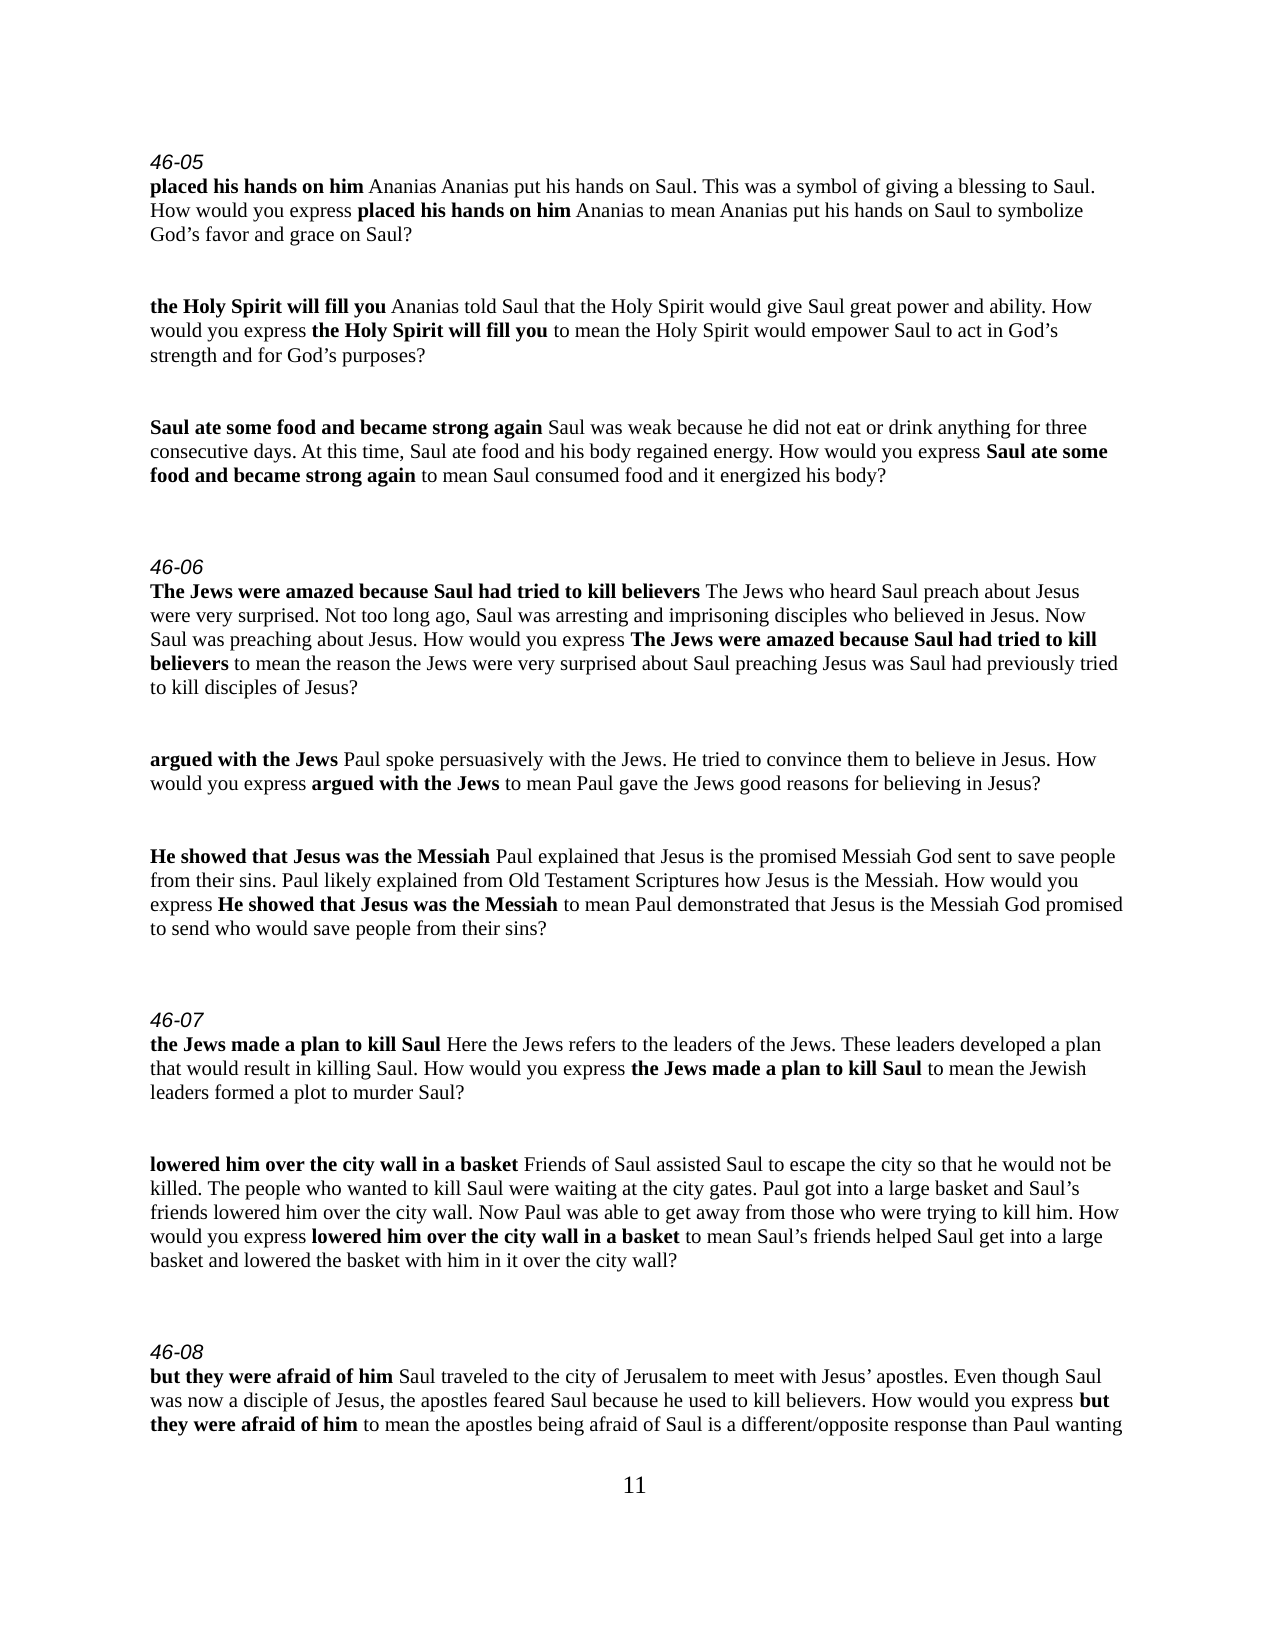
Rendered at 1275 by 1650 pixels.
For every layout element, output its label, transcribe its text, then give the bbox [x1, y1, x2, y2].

text but they were afraid of him Saul traveled to the city of Jerusalem to meet with Jesus’ apostles. Even though Saul was now a disciple of Jesus, the apostles feared Saul because he used to kill believers. How would you express but they were afraid of him to mean the apostles being afraid of Saul is a different/opposite response than Paul wanting [150, 1364, 1125, 1436]
text Saul ate some food and became strong again Saul was weak because he did not eat or drink anything for three consecutive days. At this time, Saul ate food and his body regained energy. How would you express Saul ate some food and became strong again to mean Saul consumed food and it energized his body? [150, 415, 1125, 487]
subtitle 46-06 [150, 555, 1125, 579]
subtitle 46-07 [150, 1007, 1125, 1031]
text the Jews made a plan to kill Saul Here the Jews refers to the leaders of the Jews. These leaders developed a plan that would result in killing Saul. How would you express the Jews made a plan to kill Saul to mean the Jewish leaders formed a plot to murder Saul? [150, 1031, 1125, 1104]
text The Jews were amazed because Saul had tried to kill believers The Jews who heard Saul preach about Jesus were very surprised. Not too long ago, Saul was arresting and imprisoning disciples who believed in Jesus. Now Saul was preaching about Jesus. How would you express The Jews were amazed because Saul had tried to kill believers to mean the reason the Jews were very surprised about Saul preaching Jesus was Saul had previously tried to kill disciples of Jesus? [150, 579, 1125, 699]
subtitle 46-08 [150, 1340, 1125, 1364]
text argued with the Jews Paul spoke persuasively with the Jews. He tried to convince them to believe in Jesus. How would you express argued with the Jews to mean Paul gave the Jews good reasons for believing in Jesus? [150, 747, 1125, 795]
text He showed that Jesus was the Messiah Paul explained that Jesus is the promised Messiah God sent to save people from their sins. Paul likely explained from Old Testament Scriptures how Jesus is the Messiah. How would you express He showed that Jesus was the Messiah to mean Paul demonstrated that Jesus is the Messiah God promised to send who would save people from their sins? [150, 843, 1125, 940]
text lowered him over the city wall in a basket Friends of Saul assisted Saul to escape the city so that he would not be killed. The people who wanted to kill Saul were waiting at the city gates. Paul got into a large basket and Saul’s friends lowered him over the city wall. Now Paul was able to get away from those who were trying to kill him. How would you express lowered him over the city wall in a basket to mean Saul’s friends helped Saul get into a large basket and lowered the basket with him in it over the city wall? [150, 1152, 1125, 1272]
text placed his hands on him Ananias Ananias put his hands on Saul. This was a symbol of giving a blessing to Saul. How would you express placed his hands on him Ananias to mean Ananias put his hands on Saul to symbolize God’s favor and grace on Saul? [150, 174, 1125, 246]
text the Holy Spirit will fill you Ananias told Saul that the Holy Spirit would give Saul great power and ability. How would you express the Holy Spirit will fill you to mean the Holy Spirit would empower Saul to act in God’s strength and for God’s purposes? [150, 294, 1125, 367]
subtitle 46-05 [150, 150, 1125, 174]
